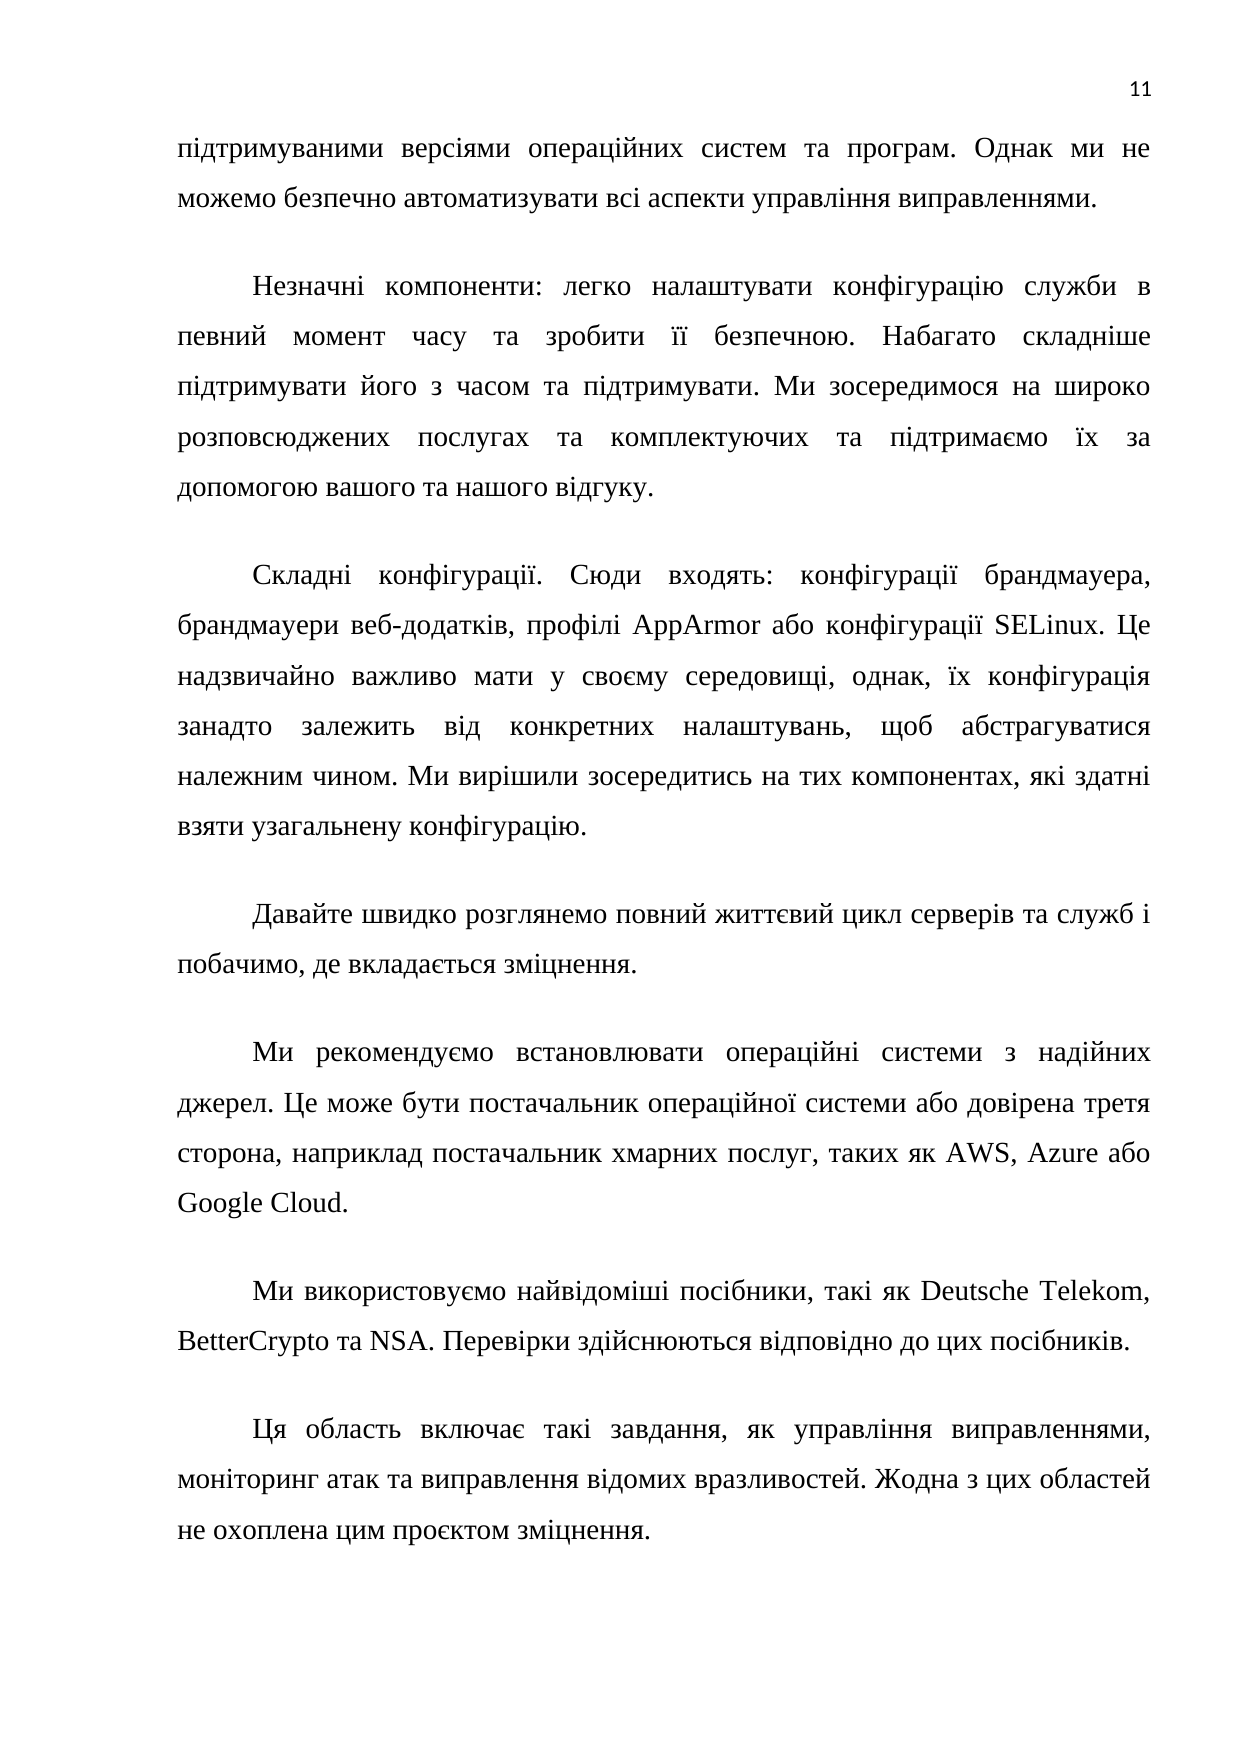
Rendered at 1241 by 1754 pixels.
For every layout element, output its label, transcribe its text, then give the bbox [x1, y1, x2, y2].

text Ми використовуємо найвідоміші посібники, такі як Deutsche Telekom, BetterCrypto та NSA. Перевірки здійснюються відповідно до цих посібників. [177, 1273, 1152, 1357]
text Ми рекомендуємо встановлювати операційні системи з надійних джерел. Це може бути постачальник операційної системи або довірена третя сторона, наприклад постачальник хмарних послуг, таких як AWS, Azure або Google Cloud. [177, 1034, 1152, 1219]
text підтримуваними версіями операційних систем та програм. Однак ми не можемо безпечно автоматизувати всі аспекти управління виправленнями. [177, 130, 1152, 214]
text Давайте швидко розглянемо повний життєвий цикл серверів та служб і побачимо, де вкладається зміцнення. [177, 896, 1152, 980]
text Незначні компоненти: легко налаштувати конфігурацію служби в певний момент часу та зробити її безпечною. Набагато складніше підтримувати його з часом та підтримувати. Ми зосередимося на широко розповсюджених послугах та комплектуючих та підтримаємо їх за допомогою вашого та нашого відгуку. [177, 268, 1152, 503]
text Складні конфігурації. Сюди входять: конфігурації брандмауера, брандмауери веб-додатків, профілі AppArmor або конфігурації SELinux. Це надзвичайно важливо мати у своєму середовищі, однак, їх конфігурація занадто залежить від конкретних налаштувань, щоб абстрагуватися належним чином. Ми вирішили зосередитись на тих компонентах, які здатні взяти узагальнену конфігурацію. [177, 557, 1152, 842]
text Ця область включає такі завдання, як управління виправленнями, моніторинг атак та виправлення відомих вразливостей. Жодна з цих областей не охоплена цим проєктом зміцнення. [177, 1411, 1152, 1546]
